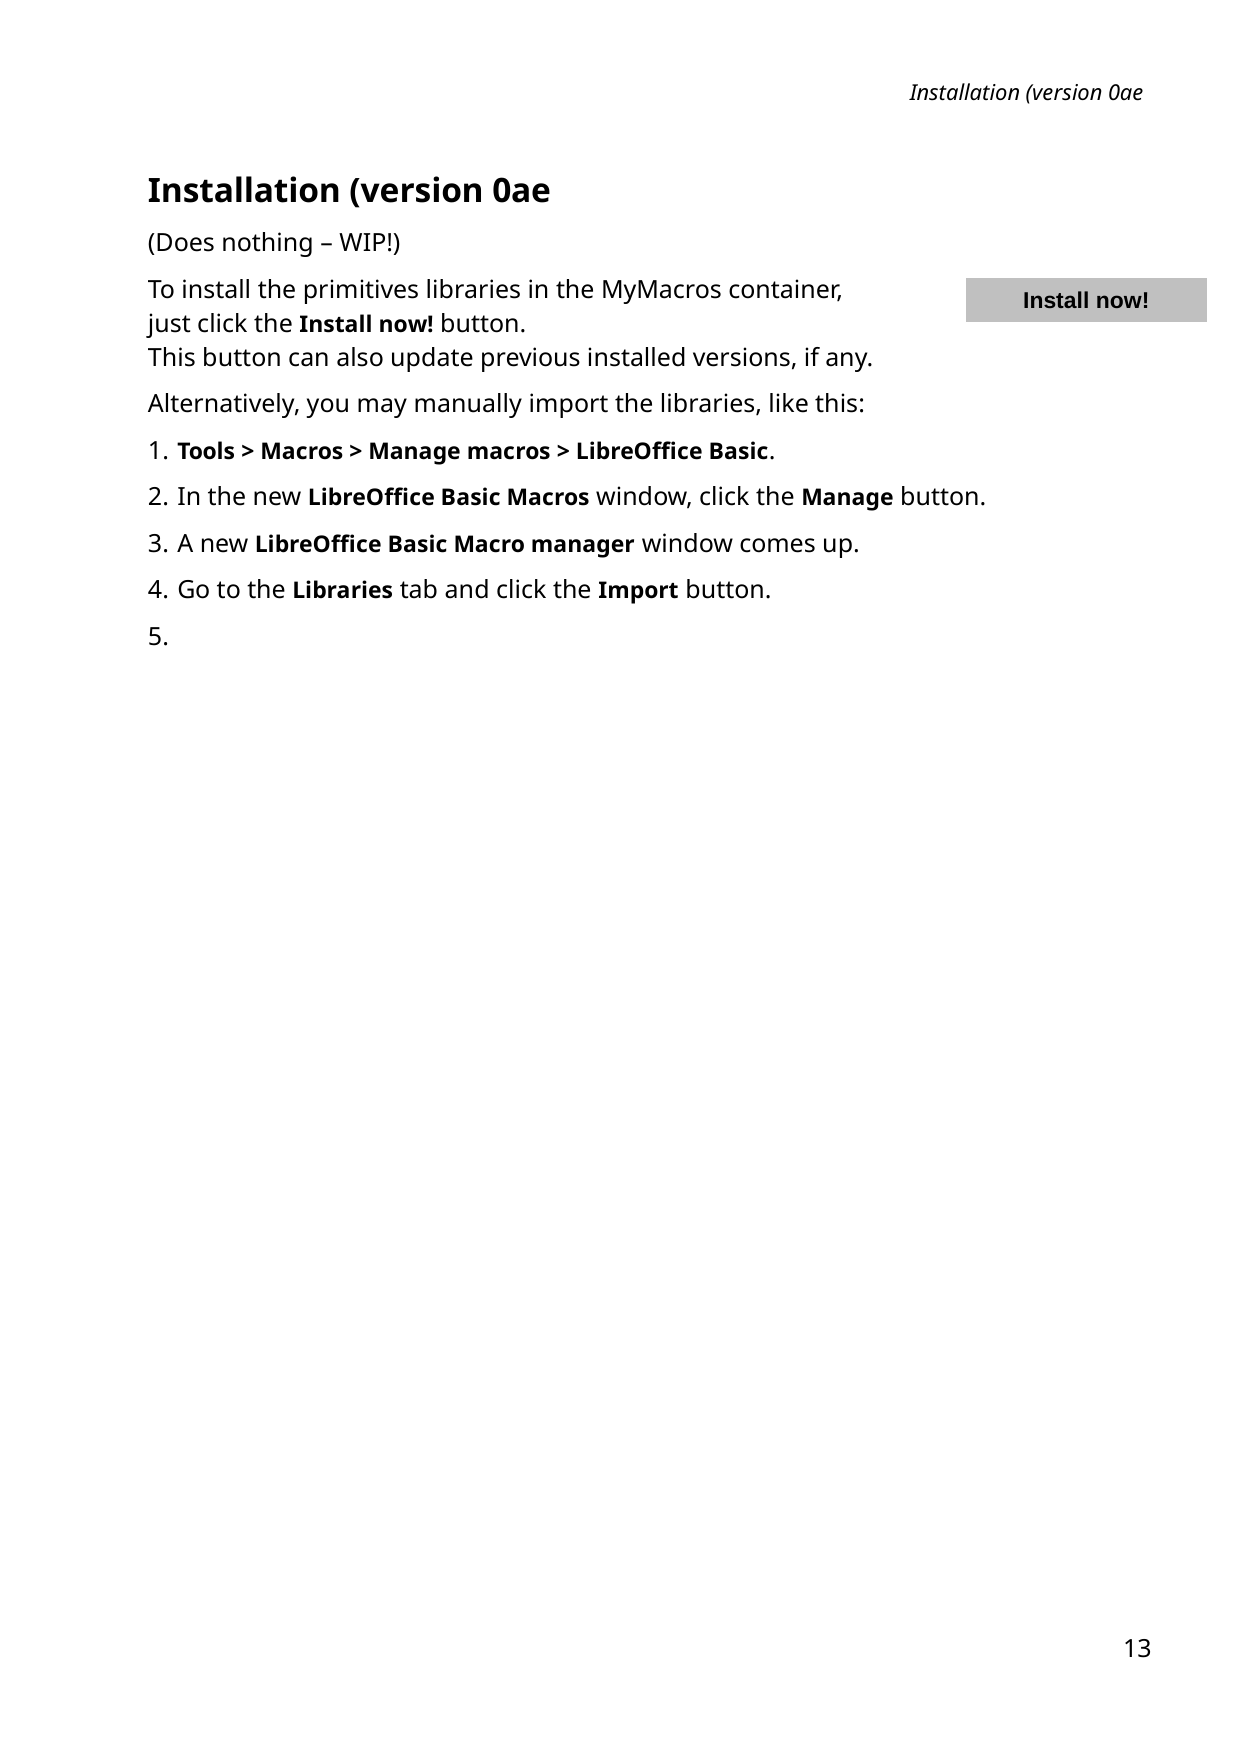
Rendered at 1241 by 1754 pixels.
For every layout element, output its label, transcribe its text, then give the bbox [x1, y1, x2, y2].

list Tools > Macros > Manage macros > LibreOffice Basic. [148, 433, 1152, 467]
list A new LibreOffice Basic Macro manager window comes up. [148, 526, 1152, 559]
text To install the primitives libraries in the MyMacros container, just click the Install now! button. This button can also update previous installed versions, if any. [148, 272, 1152, 374]
text (Does nothing – WIP!) [148, 225, 1152, 259]
subtitle Installation (version 0ae [148, 167, 1152, 213]
list In the new LibreOffice Basic Macros window, click the Manage button. [148, 479, 1152, 513]
list Go to the Libraries tab and click the Import button. [148, 572, 1152, 606]
text Alternatively, you may manually import the libraries, like this: [148, 386, 1152, 420]
